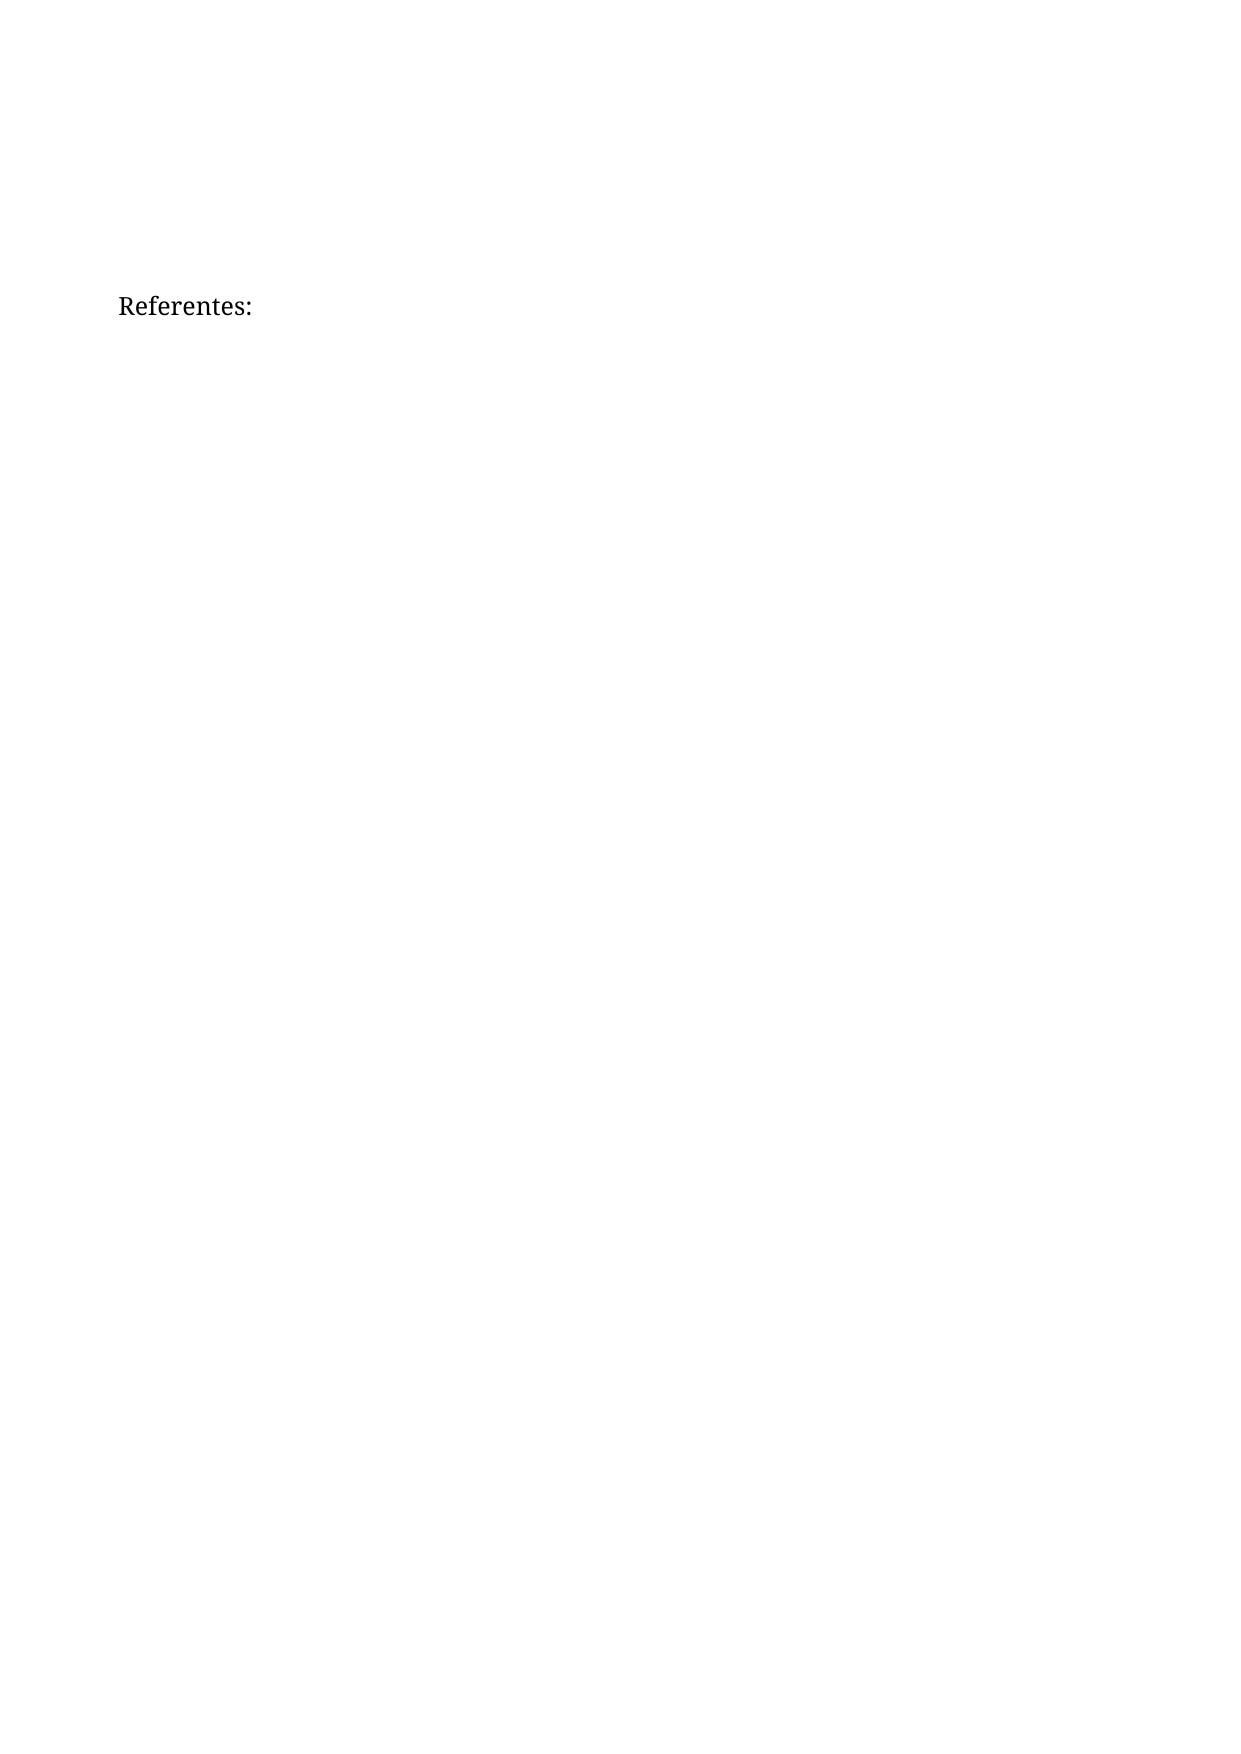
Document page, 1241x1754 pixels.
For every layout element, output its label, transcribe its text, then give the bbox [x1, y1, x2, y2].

text Referentes: [118, 288, 1122, 322]
